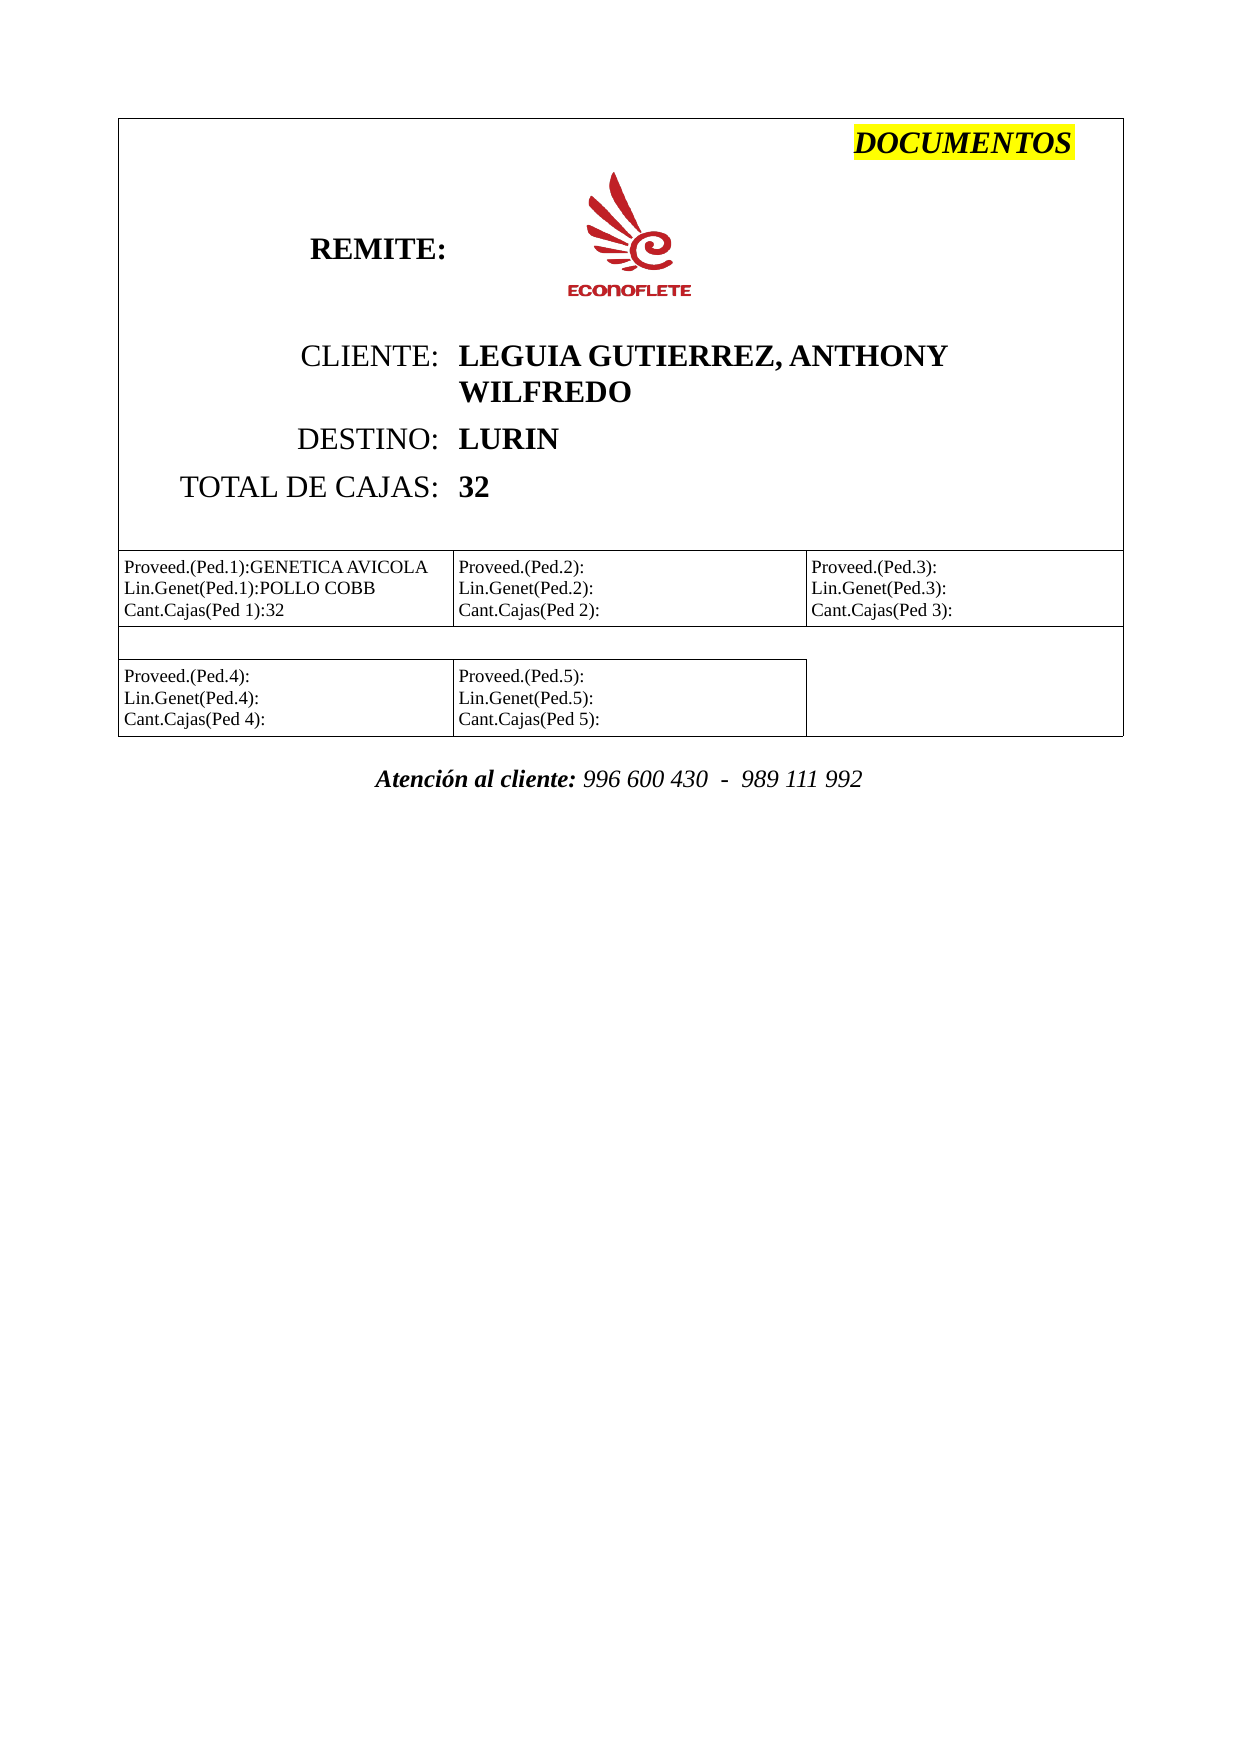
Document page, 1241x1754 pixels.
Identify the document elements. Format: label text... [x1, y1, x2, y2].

table_cell [806, 166, 1123, 332]
table_cell [807, 659, 1123, 736]
table_cell Proveed.(Ped.3): Lin.Genet(Ped.3): Cant.Cajas(Ped 3): [807, 551, 1123, 626]
table_header DOCUMENTOS [806, 119, 1123, 166]
table_cell LURIN [453, 415, 806, 462]
table_cell [119, 510, 453, 550]
table_cell Proveed.(Ped.2): Lin.Genet(Ped.2): Cant.Cajas(Ped 2): [454, 551, 806, 626]
table_cell CLIENTE: [119, 332, 453, 415]
table_cell [453, 510, 806, 550]
table_header [453, 119, 806, 166]
table_cell 32 [453, 462, 1123, 510]
table_cell Proveed.(Ped.4): Lin.Genet(Ped.4): Cant.Cajas(Ped 4): [119, 660, 453, 736]
table_cell [453, 166, 806, 332]
text Atención al cliente: 996 600 430 - 989 111 992 [118, 764, 1122, 793]
table_cell Proveed.(Ped.1):GENETICA AVICOLA Lin.Genet(Ped.1):POLLO COBB Cant.Cajas(Ped 1):32 [119, 551, 453, 626]
picture [552, 171, 707, 297]
table_cell [806, 415, 1123, 462]
table_cell [453, 627, 806, 659]
table_cell DESTINO: [119, 415, 453, 462]
table_header [119, 119, 453, 166]
table_cell [806, 627, 1123, 659]
table_cell LEGUIA GUTIERREZ, ANTHONY WILFREDO [453, 332, 1123, 415]
table_cell [806, 510, 1123, 550]
table_cell TOTAL DE CAJAS: [119, 462, 453, 510]
table_cell REMITE: [119, 166, 453, 332]
table_cell [119, 627, 453, 659]
table_cell Proveed.(Ped.5): Lin.Genet(Ped.5): Cant.Cajas(Ped 5): [454, 660, 806, 736]
